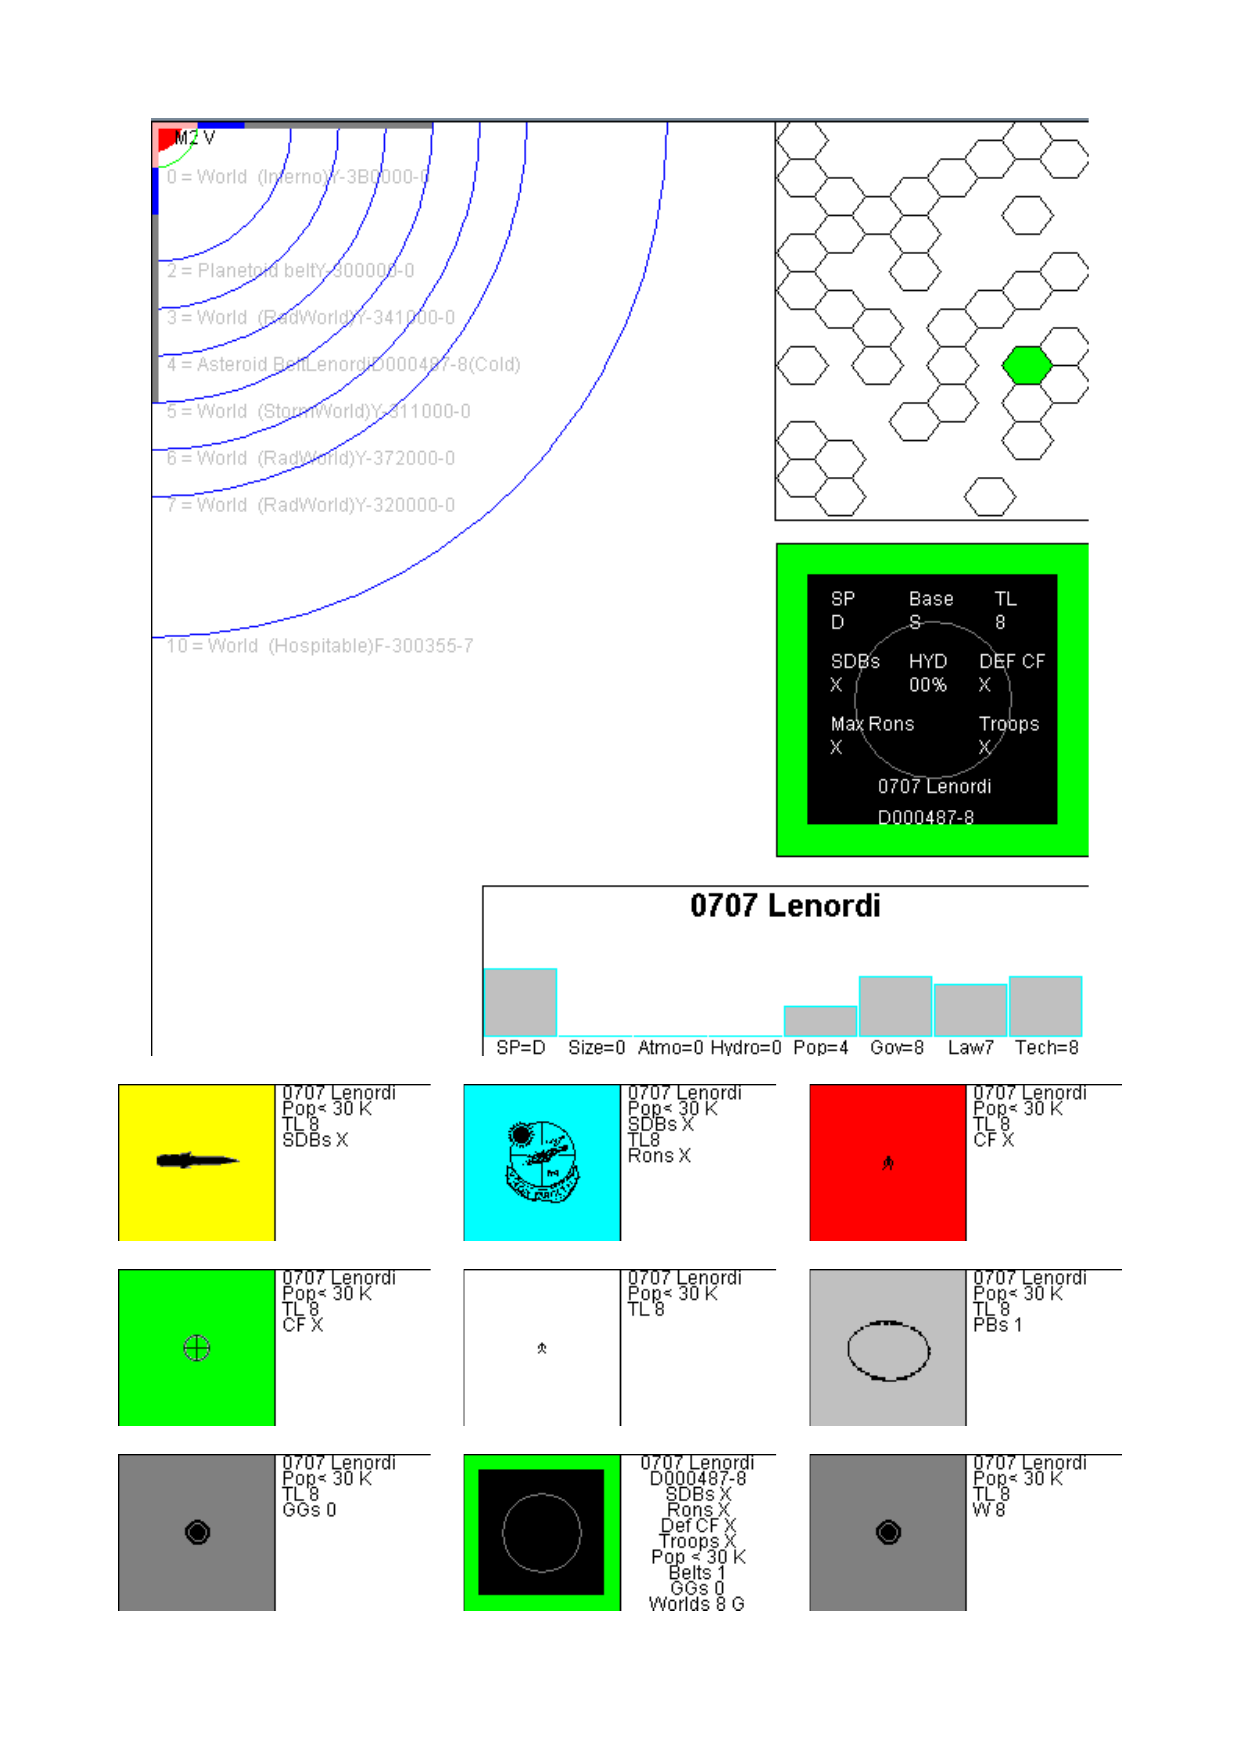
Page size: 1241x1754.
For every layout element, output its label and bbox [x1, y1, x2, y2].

picture [809, 1269, 1122, 1426]
picture [118, 1269, 431, 1426]
picture [118, 1084, 431, 1241]
picture [151, 118, 1089, 1056]
picture [809, 1454, 1122, 1611]
picture [463, 1269, 777, 1426]
picture [809, 1084, 1122, 1241]
picture [118, 1454, 431, 1611]
picture [463, 1454, 777, 1611]
picture [463, 1084, 777, 1241]
